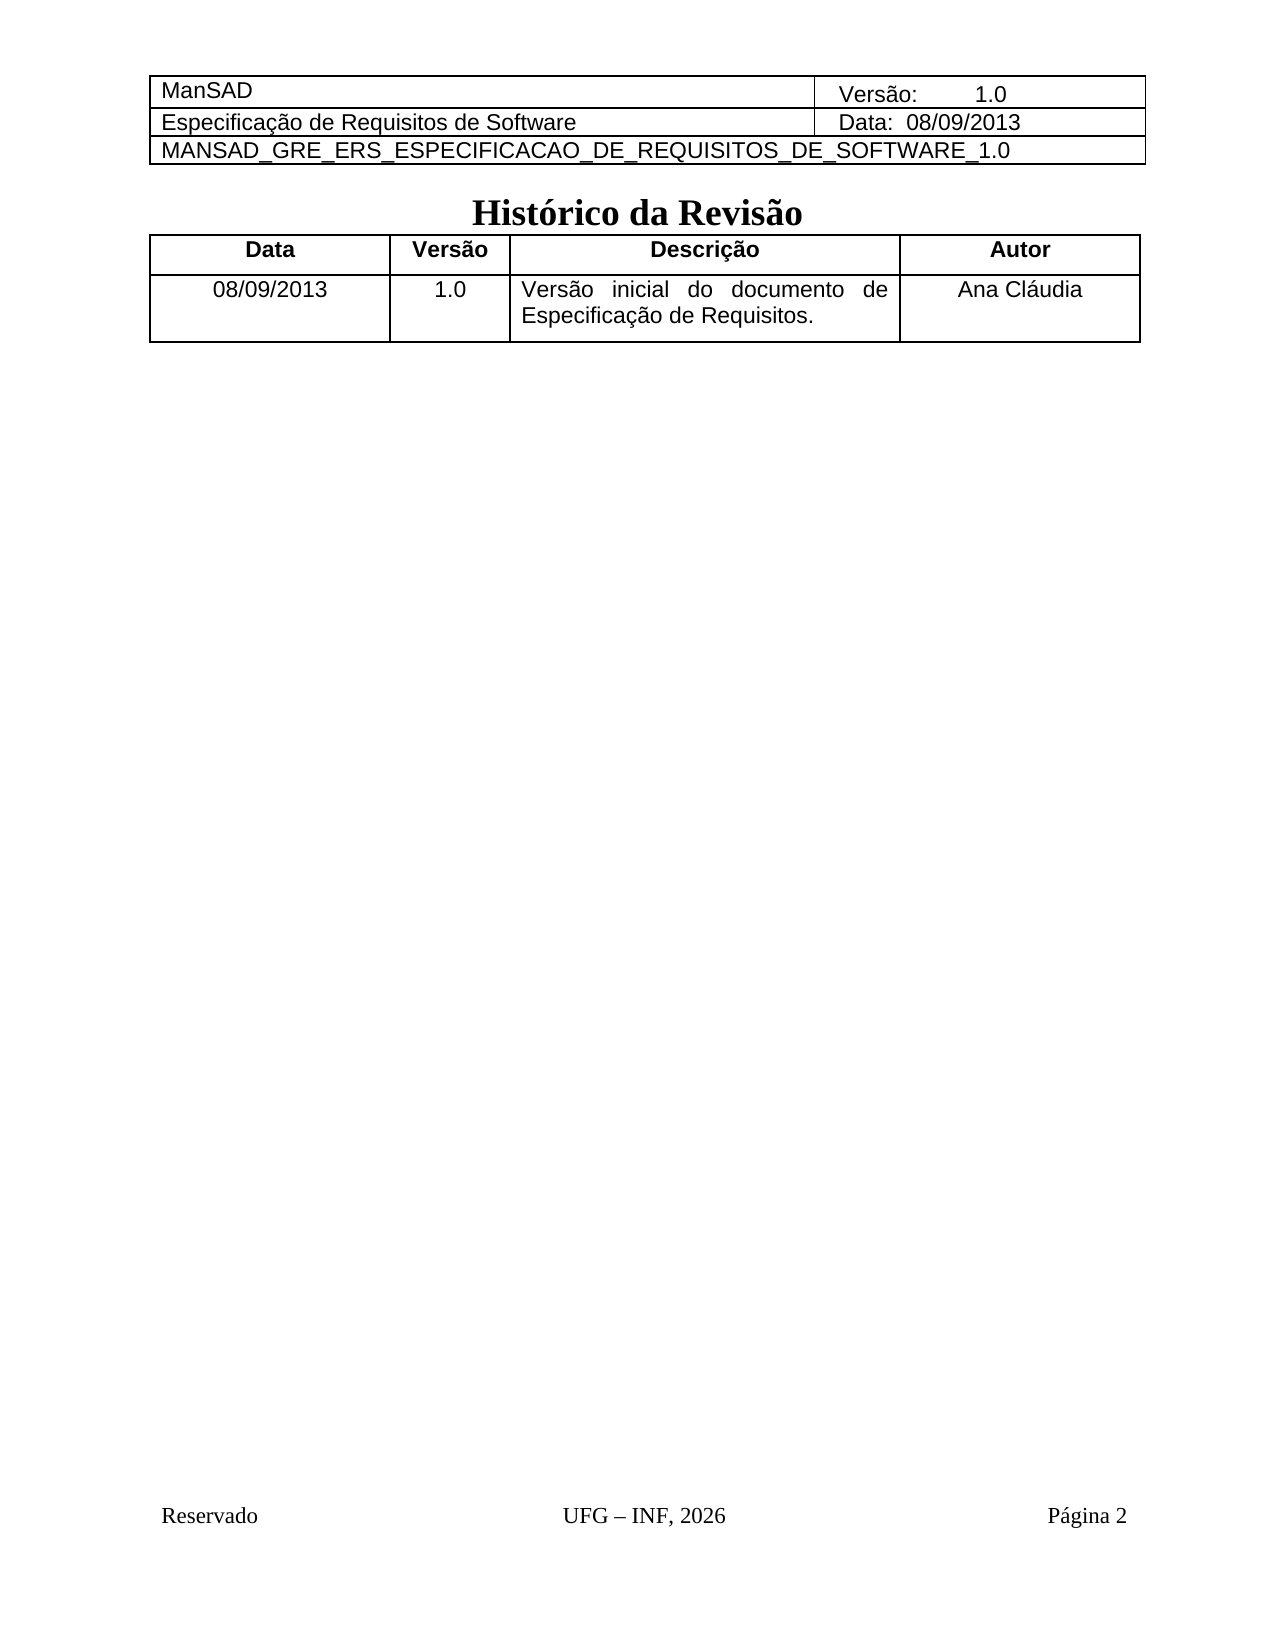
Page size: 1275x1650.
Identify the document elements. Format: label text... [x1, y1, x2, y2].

table_header Data [151, 236, 389, 274]
table_cell Ana Cláudia [901, 276, 1139, 341]
text Histórico da Revisão [150, 191, 1125, 234]
table_cell Versão inicial do documento de Especificação de Requisitos. [511, 276, 899, 341]
table_header Descrição [511, 236, 899, 274]
table_header Versão [391, 236, 509, 274]
table_header Autor [901, 236, 1139, 274]
table_cell 1.0 [391, 276, 509, 341]
table_cell 08/09/2013 [151, 276, 389, 341]
